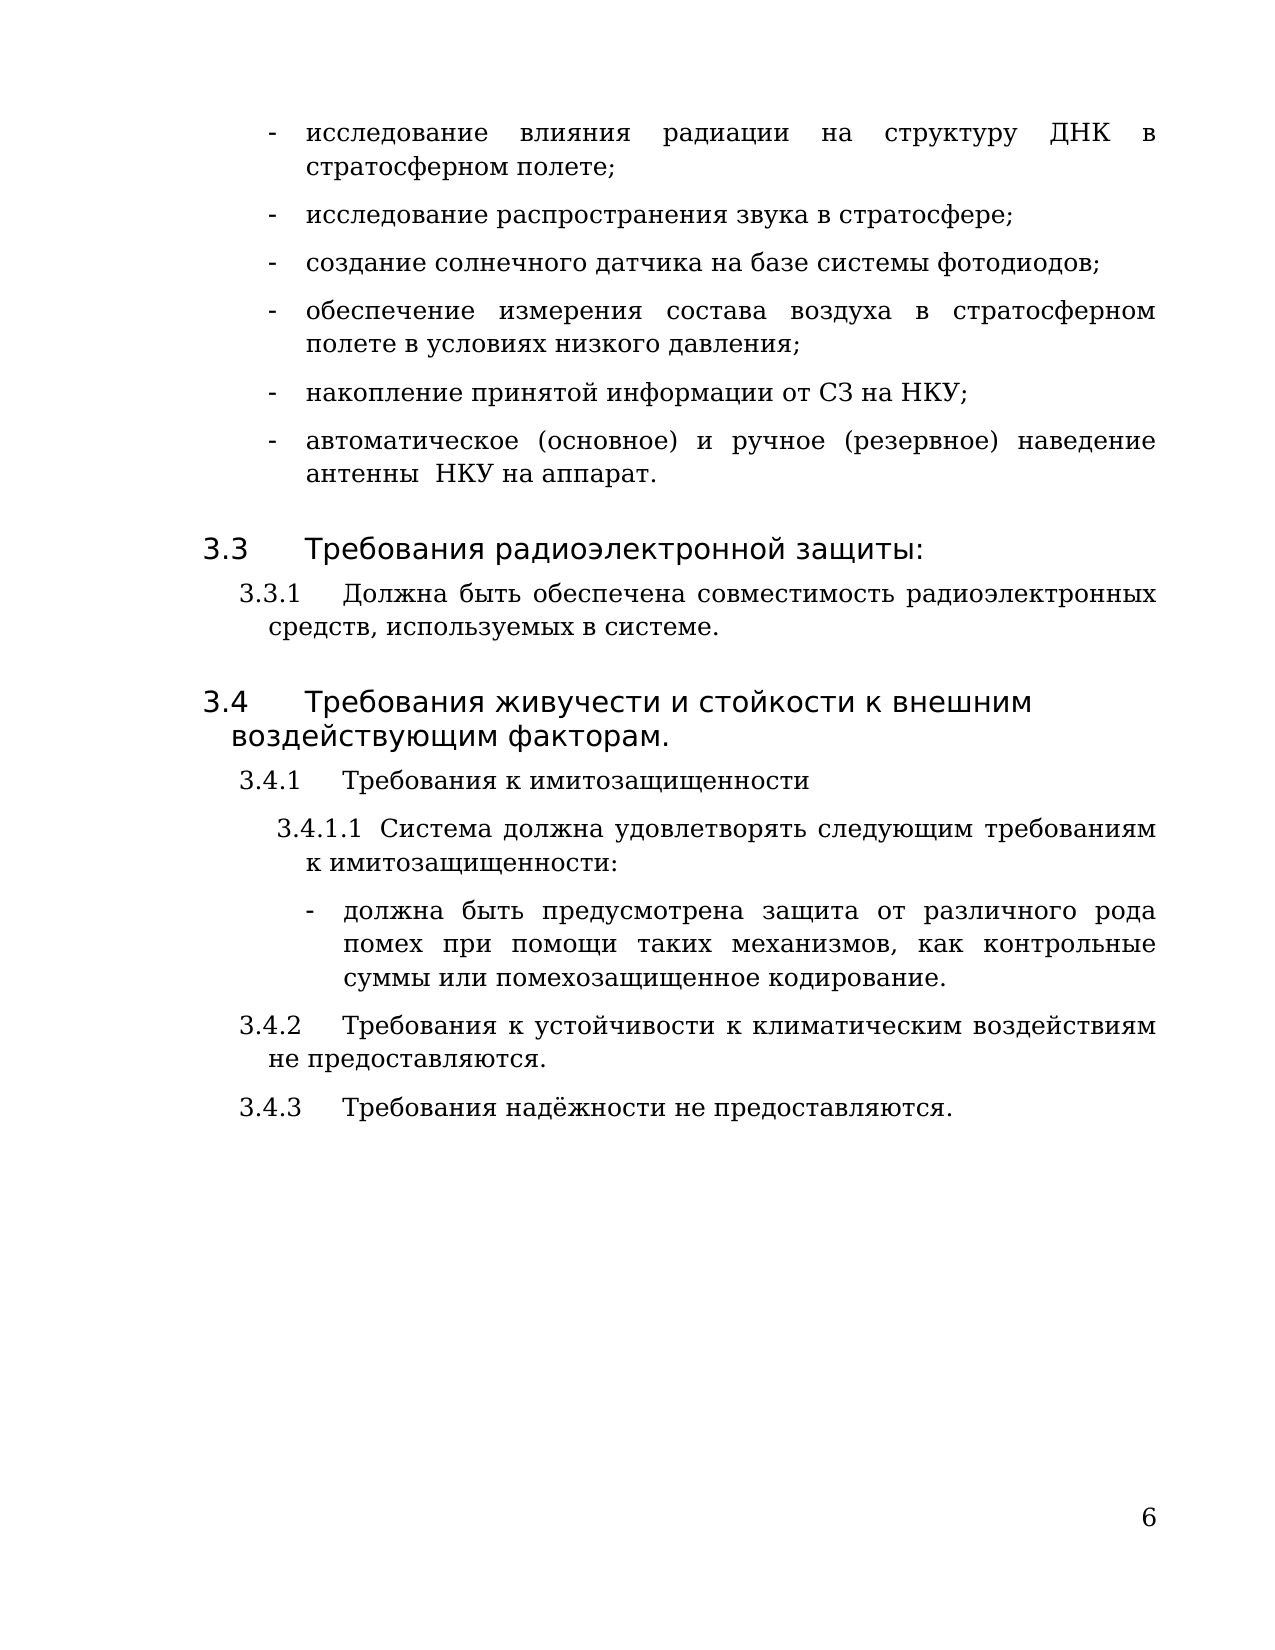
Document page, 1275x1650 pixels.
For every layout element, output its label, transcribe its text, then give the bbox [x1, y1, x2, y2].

list Система должна удовлетворять следующим требованиям к имитозащищенности: [268, 814, 1157, 877]
list исследование влияния радиации на структуру ДНК в стратосферном полете; [268, 118, 1157, 181]
list создание солнечного датчика на базе системы фотодиодов; [268, 248, 1157, 277]
list накопление принятой информации от СЗ на НКУ; [268, 378, 1157, 407]
subtitle Требования радиоэлектронной защиты: [193, 532, 1157, 566]
list Требования к имитозащищенности [231, 766, 1157, 795]
list должна быть предусмотрена защита от различного рода помех при помощи таких механизмов, как контрольные суммы или помехозащищенное кодирование. [306, 896, 1157, 992]
subtitle Требования живучести и стойкости к внешним воздействующим факторам. [193, 686, 1157, 753]
list обеспечение измерения состава воздуха в стратосферном полете в условиях низкого давления; [268, 296, 1157, 359]
list Требования надёжности не предоставляются. [231, 1093, 1157, 1122]
list исследование распространения звука в стратосфере; [268, 200, 1157, 229]
list Должна быть обеспечена совместимость радиоэлектронных средств, используемых в системе. [231, 579, 1157, 642]
list Требования к устойчивости к климатическим воздействиям не предоставляются. [231, 1011, 1157, 1074]
list автоматическое (основное) и ручное (резервное) наведение антенны НКУ на аппарат. [268, 426, 1157, 488]
